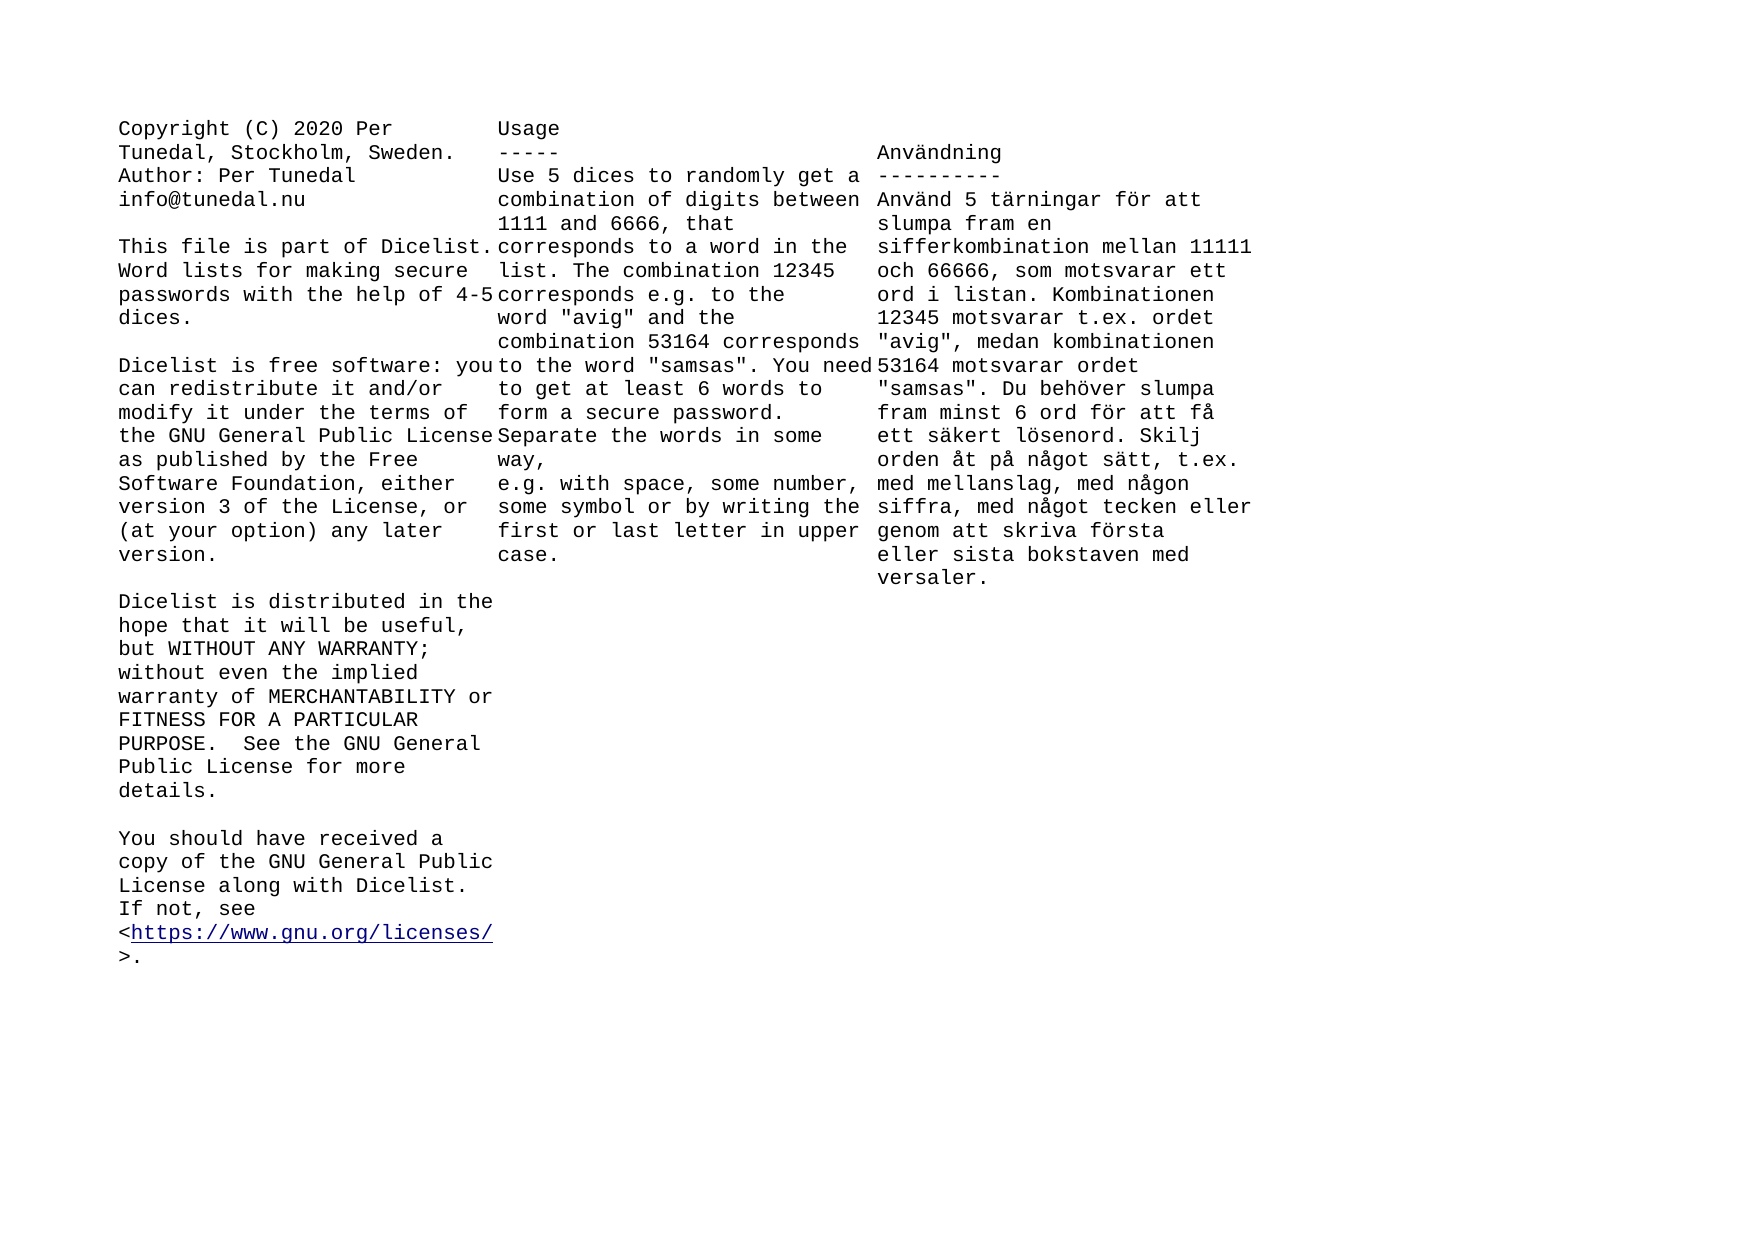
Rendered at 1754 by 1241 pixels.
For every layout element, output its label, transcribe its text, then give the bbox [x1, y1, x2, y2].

text Copyright (C) 2020 Per Tunedal, Stockholm, Sweden. [118, 118, 497, 165]
text Användning ---------- Använd 5 tärningar för att slumpa fram en sifferkombination mellan 11111 och 66666, som motsvarar ett ord i listan. Kombinationen 12345 motsvarar t.ex. ordet "avig", medan kombinationen 53164 motsvarar ordet "samsas". Du behöver slumpa fram minst 6 ord för att få ett säkert lösenord. Skilj orden åt på något sätt, t.ex. med mellanslag, med någon siffra, med något tecken eller genom att skriva första eller sista bokstaven med versaler. [877, 142, 1256, 591]
text Dicelist is free software: you can redistribute it and/or modify it under the terms of the GNU General Public License as published by the Free Software Foundation, either version 3 of the License, or (at your option) any later version. [118, 354, 497, 567]
text but WITHOUT ANY WARRANTY; without even the implied warranty of MERCHANTABILITY or FITNESS FOR A PARTICULAR PURPOSE. See the GNU General Public License for more details. [118, 638, 497, 804]
text This file is part of Dicelist. Word lists for making secure passwords with the help of 4-5 dices. [118, 236, 497, 331]
text Author: Per Tunedal info@tunedal.nu [118, 165, 497, 213]
text Usage ----- Use 5 dices to randomly get a combination of digits between 1111 and 6666, that corresponds to a word in the list. The combination 12345 corresponds e.g. to the word "avig" and the combination 53164 corresponds to the word "samsas". You need to get at least 6 words to form a secure password. Separate the words in some way, e.g. with space, some number, some symbol or by writing the first or last letter in upper case. [497, 118, 877, 567]
text Dicelist is distributed in the hope that it will be useful, [118, 591, 497, 638]
text You should have received a copy of the GNU General Public License along with Dicelist. If not, see <https://www.gnu.org/licenses/>. [118, 827, 497, 969]
